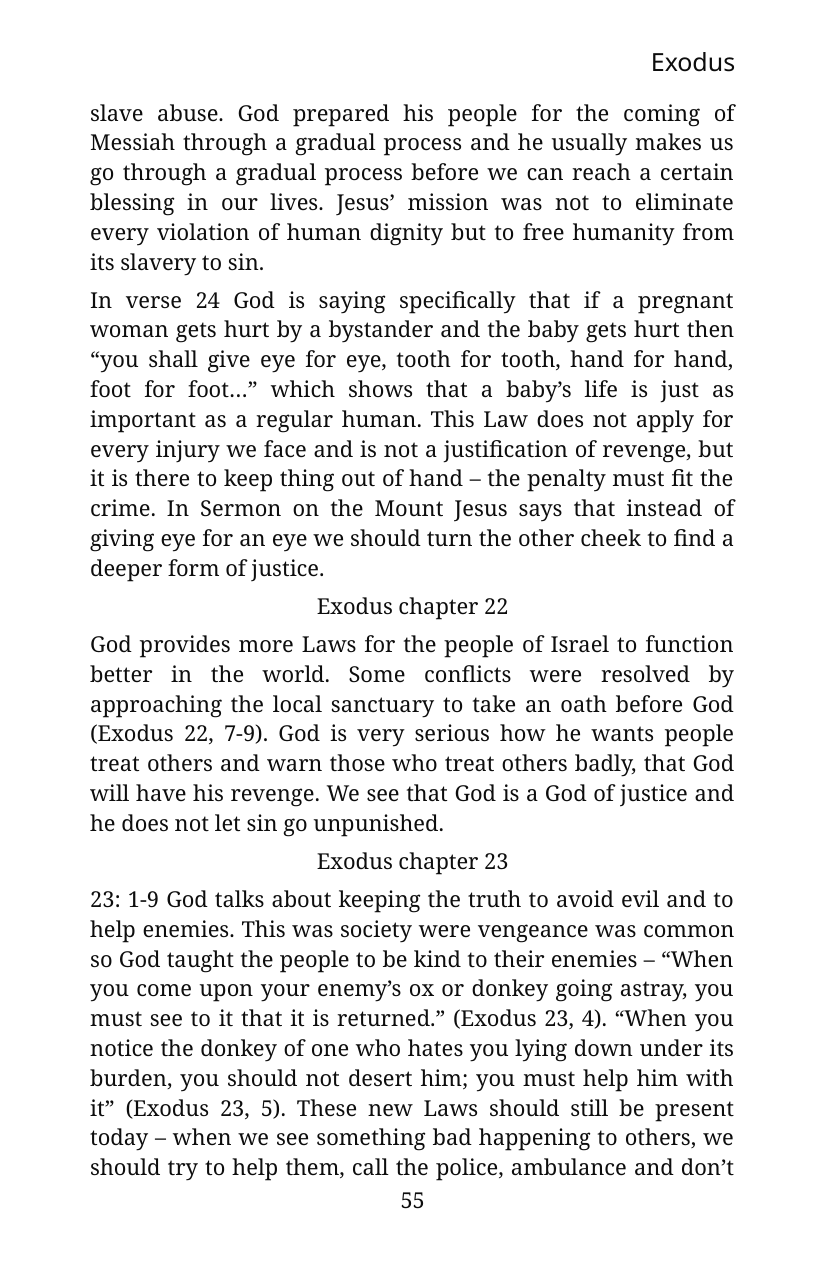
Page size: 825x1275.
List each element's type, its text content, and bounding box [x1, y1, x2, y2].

text slave abuse. God prepared his people for the coming of Messiah through a gradual process and he usually makes us go through a gradual process before we can reach a certain blessing in our lives. Jesus’ mission was not to eliminate every violation of human dignity but to free humanity from its slavery to sin. [90, 97, 735, 276]
text 23: 1-9 God talks about keeping the truth to avoid evil and to help enemies. This was society were vengeance was common so God taught the people to be kind to their enemies – “When you come upon your enemy’s ox or donkey going astray, you must see to it that it is returned.” (Exodus 23, 4). “When you notice the donkey of one who hates you lying down under its burden, you should not desert him; you must help him with it” (Exodus 23, 5). These new Laws should still be present today – when we see something bad happening to others, we should try to help them, call the police, ambulance and don’t [90, 884, 735, 1182]
text In verse 24 God is saying specifically that if a pregnant woman gets hurt by a bystander and the baby gets hurt then “you shall give eye for eye, tooth for tooth, hand for hand, foot for foot…” which shows that a baby’s life is just as important as a regular human. This Law does not apply for every injury we face and is not a justification of revenge, but it is there to keep thing out of hand – the penalty must fit the crime. In Sermon on the Mount Jesus says that instead of giving eye for an eye we should turn the other cheek to find a deeper form of justice. [90, 284, 735, 582]
text God provides more Laws for the people of Israel to function better in the world. Some conflicts were resolved by approaching the local sanctuary to take an oath before God (Exodus 22, 7-9). God is very serious how he wants people treat others and warn those who treat others badly, that God will have his revenge. We see that God is a God of justice and he does not let sin go unpunished. [90, 629, 735, 837]
text Exodus chapter 23 [90, 846, 735, 876]
text Exodus chapter 22 [90, 591, 735, 621]
